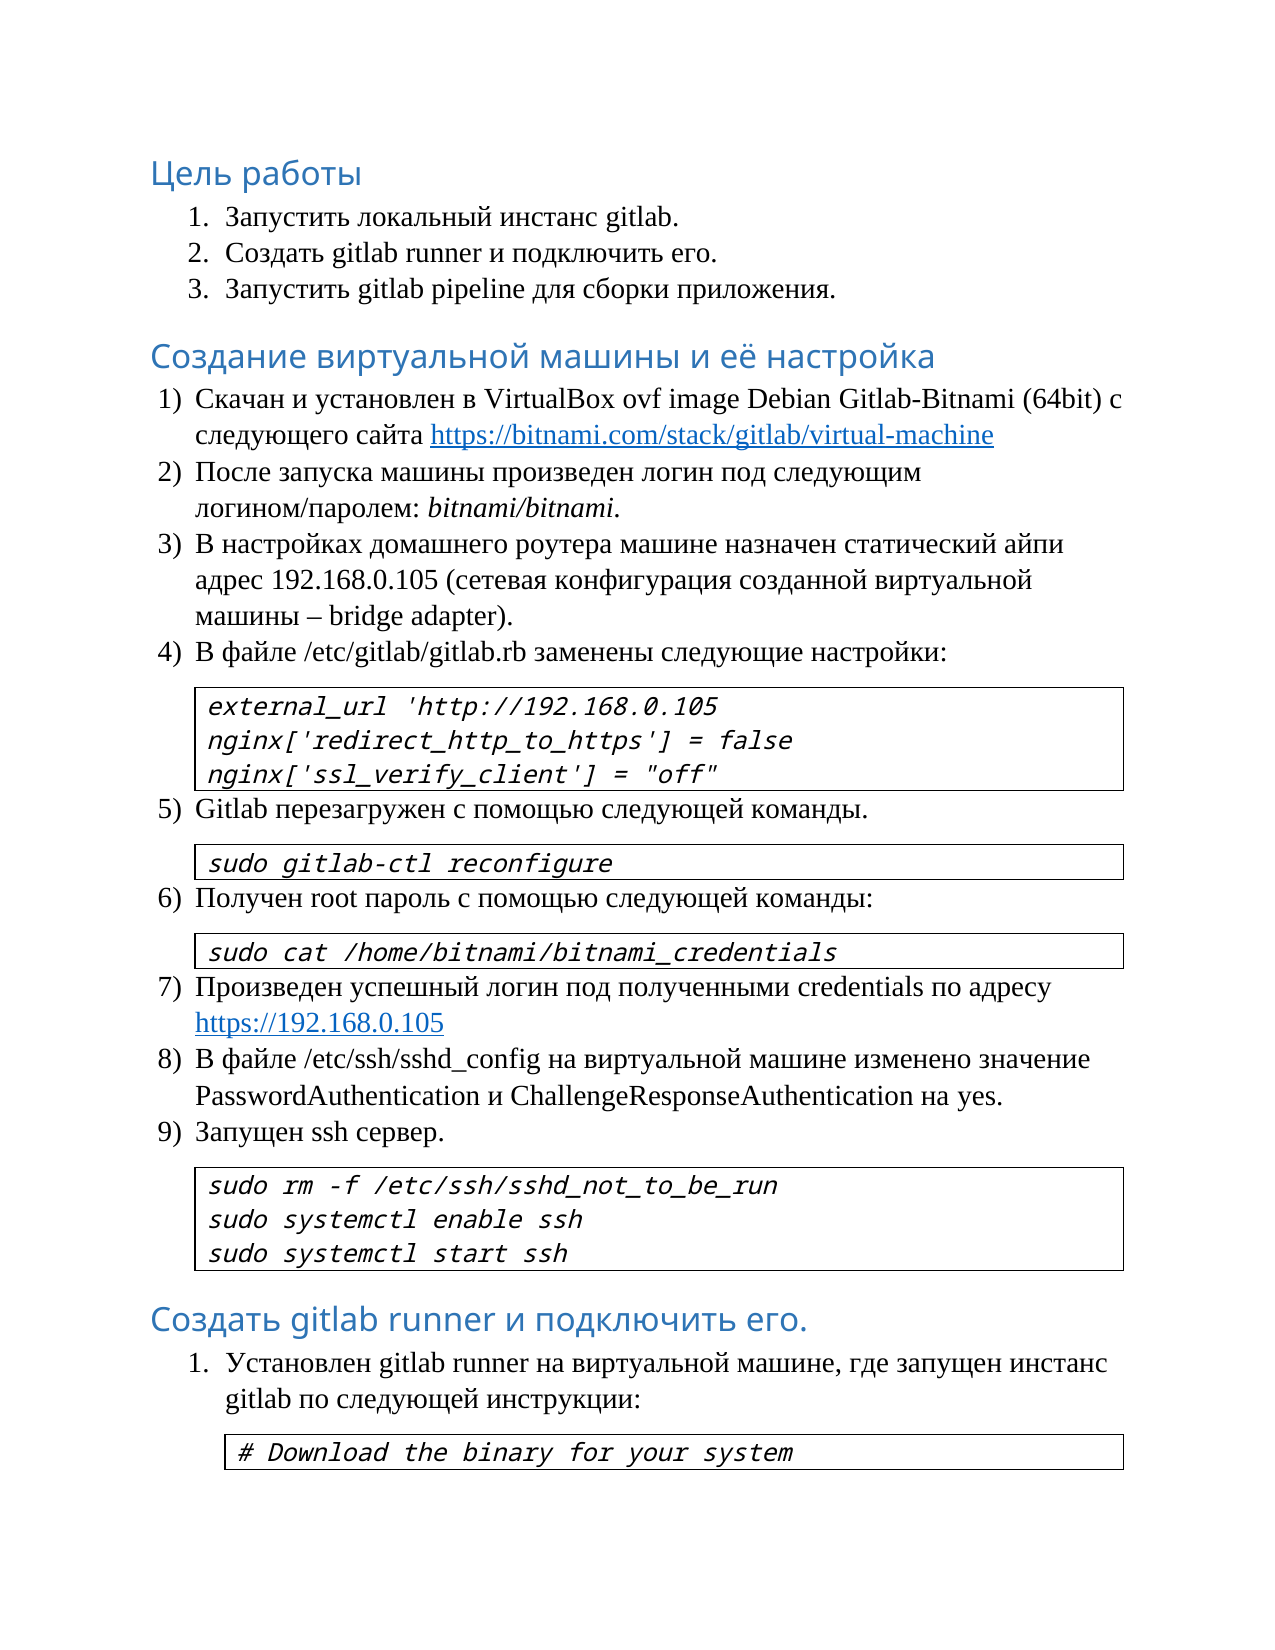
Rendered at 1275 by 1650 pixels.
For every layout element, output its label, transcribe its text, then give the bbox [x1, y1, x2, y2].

subtitle Цель работы [150, 150, 1125, 195]
list Создать gitlab runner и подключить его. [187, 235, 1125, 269]
list В файле /etc/ssh/sshd_config на виртуальной машине изменено значение PasswordAuthentication и ChallengeResponseAuthentication на yes. [157, 1042, 1125, 1111]
list В файле /etc/gitlab/gitlab.rb заменены следующие настройки: [157, 634, 1125, 668]
list Получен root пароль с помощью следующей команды: [157, 880, 1125, 914]
list Запустить локальный инстанс gitlab. [187, 199, 1125, 232]
table_header sudo cat /home/bitnami/bitnami_credentials [196, 934, 1123, 968]
list Произведен успешный логин под полученными credentials по адресу https://192.168.0.105 [157, 969, 1125, 1039]
subtitle Создание виртуальной машины и её настройка [150, 332, 1125, 378]
list После запуска машины произведен логин под следующим логином/паролем: bitnami/bitnami. [157, 454, 1125, 523]
list В настройках домашнего роутера машине назначен статический айпи адрес 192.168.0.105 (сетевая конфигурация созданной виртуальной машины – bridge adapter). [157, 526, 1125, 632]
subtitle Создать gitlab runner и подключить его. [150, 1296, 1125, 1341]
table_header external_url 'http://192.168.0.105 nginx['redirect_http_to_https'] = false nginx['ssl_verify_client'] = "off" [196, 688, 1123, 790]
table_header # Download the binary for your system [226, 1435, 1123, 1469]
table_header sudo gitlab-ctl reconfigure [196, 845, 1123, 879]
list Gitlab перезагружен с помощью следующей команды. [157, 791, 1125, 825]
list Установлен gitlab runner на виртуальной машине, где запущен инстанс gitlab по следующей инструкции: [187, 1345, 1125, 1415]
list Скачан и установлен в VirtualBox ovf image Debian Gitlab-Bitnami (64bit) c следующего сайта https://bitnami.com/stack/gitlab/virtual-machine [157, 381, 1125, 451]
list Запустить gitlab pipeline для сборки приложения. [187, 271, 1125, 305]
list Запущен ssh сервер. [157, 1114, 1125, 1147]
table_header sudo rm -f /etc/ssh/sshd_not_to_be_run sudo systemctl enable ssh sudo systemctl start ssh [196, 1168, 1123, 1270]
